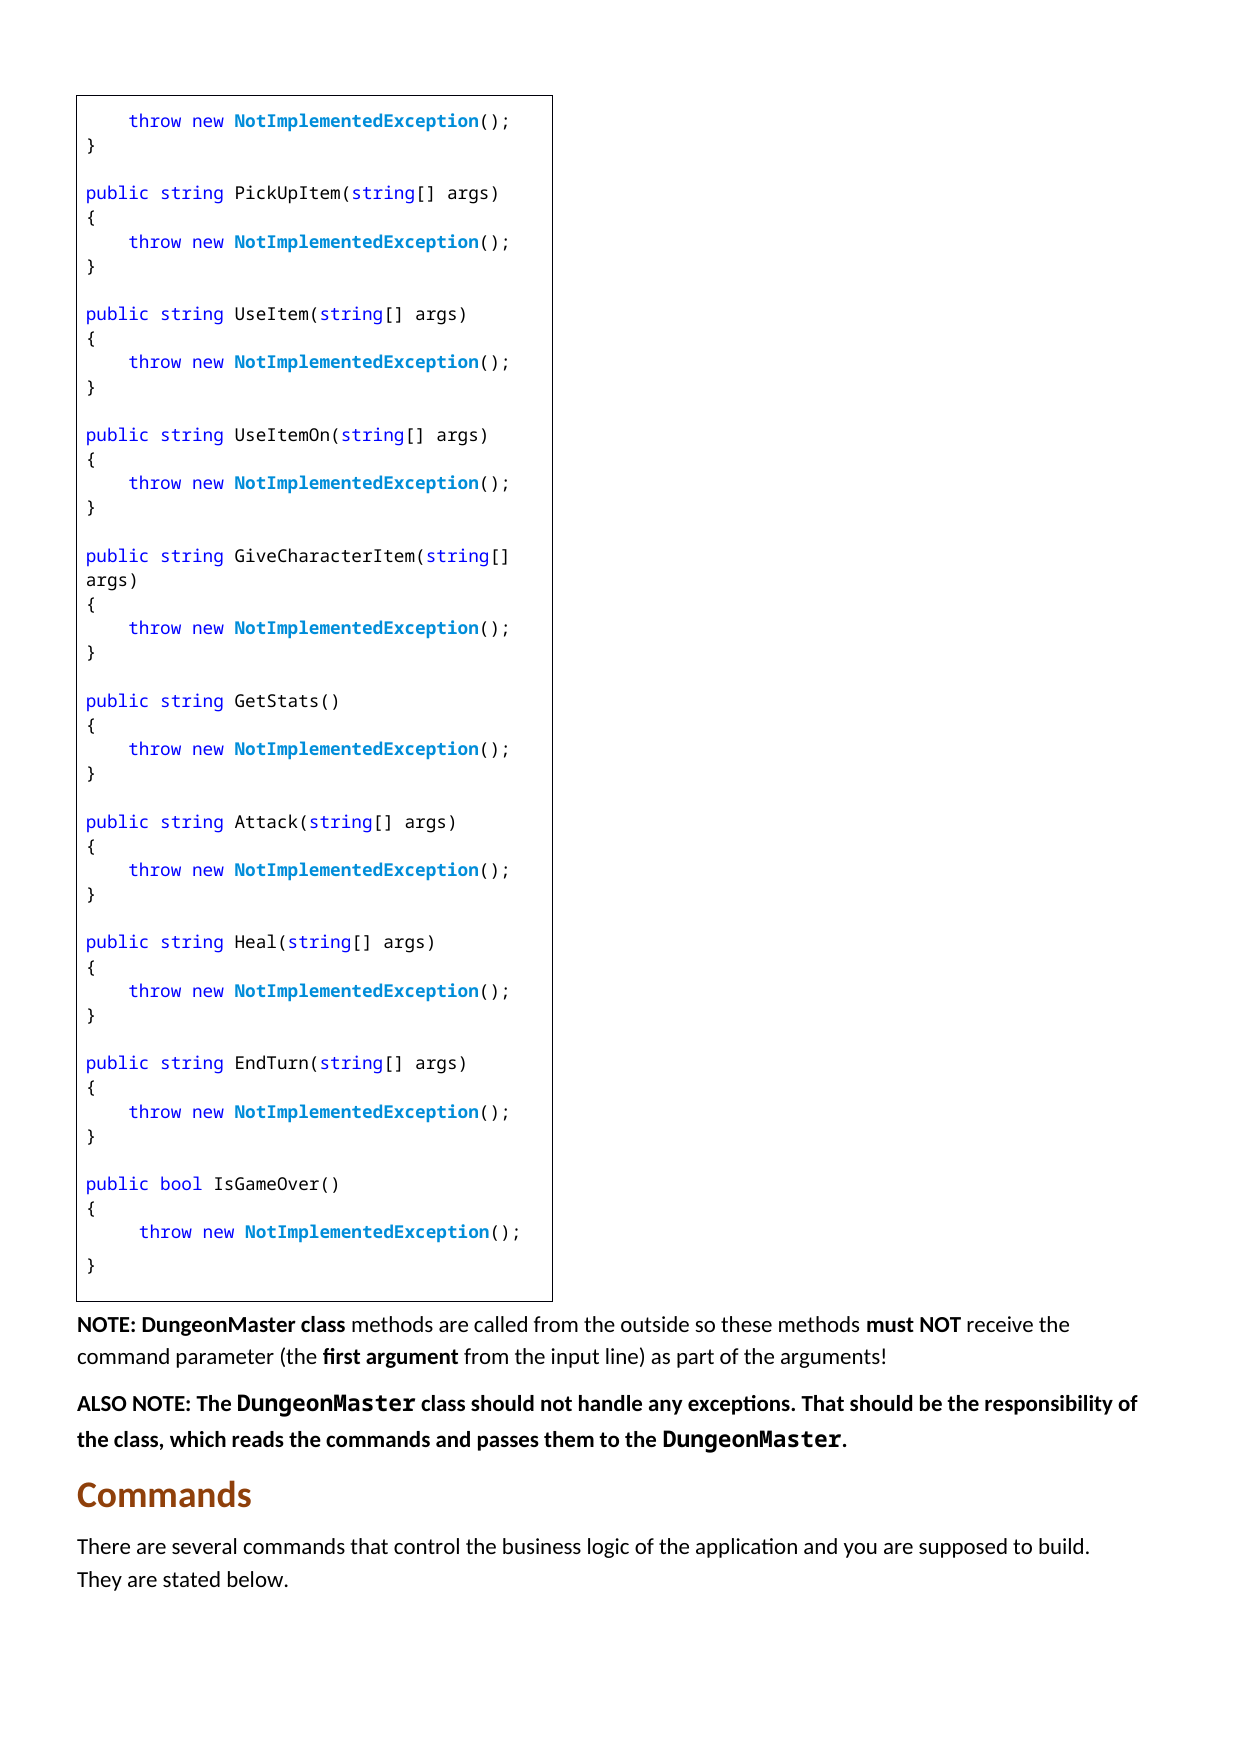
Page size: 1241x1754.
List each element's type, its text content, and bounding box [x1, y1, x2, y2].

subtitle Commands [77, 1471, 1163, 1517]
text There are several commands that control the business logic of the application and you are supposed to build. They are stated below. [77, 1532, 1163, 1593]
table_cell throw new NotImplementedException(); } public string PickUpItem(string[] args) { throw new NotImplementedException(); } public string UseItem(string[] args) { throw new NotImplementedException(); } public string UseItemOn(string[] args) { throw new NotImplementedException(); } public string GiveCharacterItem(string[] args) { throw new NotImplementedException(); } public string GetStats() { throw new NotImplementedException(); } public string Attack(string[] args) { throw new NotImplementedException(); } public string Heal(string[] args) { throw new NotImplementedException(); } public string EndTurn(string[] args) { throw new NotImplementedException(); } public bool IsGameOver() { throw new NotImplementedException(); } [77, 96, 552, 1301]
text ALSO NOTE: The DungeonMaster class should not handle any exceptions. That should be the responsibility of the class, which reads the commands and passes them to the DungeonMaster. [77, 1387, 1163, 1454]
text NOTE: DungeonMaster class methods are called from the outside so these methods must NOT receive the command parameter (the first argument from the input line) as part of the arguments! [77, 1310, 1163, 1370]
